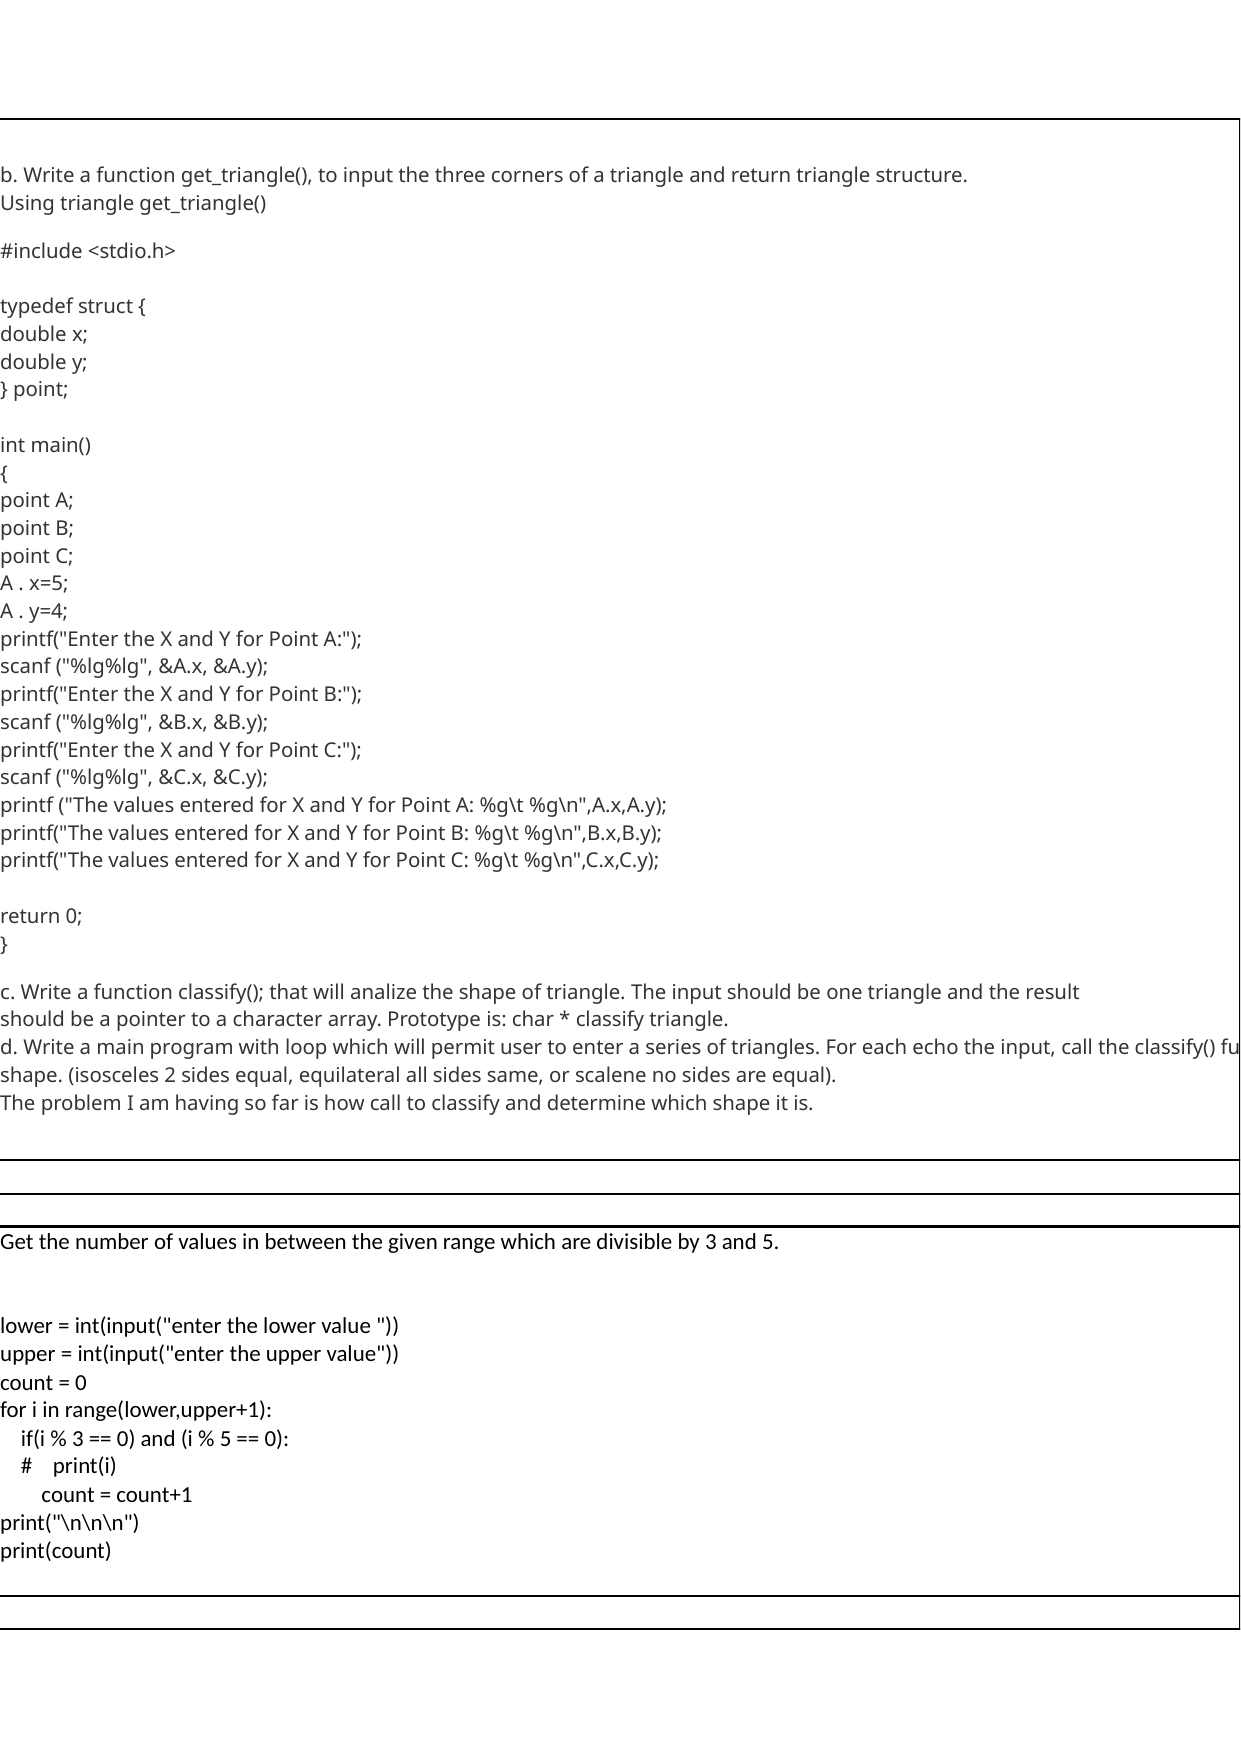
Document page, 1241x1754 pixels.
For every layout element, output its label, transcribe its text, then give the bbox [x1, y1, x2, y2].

table_cell [0, 1161, 1239, 1192]
table_cell Get the number of values in between the given range which are divisible by 3 and 5. lower = int(input("enter the lower value ")) upper = int(input("enter the upper value")) count = 0 for i in range(lower,upper+1): if(i % 3 == 0) and (i % 5 == 0): # print(i) count = count+1 print("\n\n\n") print(count) [0, 1228, 1239, 1595]
table_cell [0, 1597, 1239, 1628]
table_cell [0, 1195, 1239, 1225]
table_cell a. Define a struct data type to represent a triangle as 3 points. #include <iostream> #include <cmath> using namespace std; struct Point { double x; double y; }; struct Triangle { Point a; Point b; Point c; }; double distance(Point x, Point y) { return sqrt(pow(x.x - y.x, 2) + pow(x.y - y.y, 2)); } double perimeter(Triangle triangle) { return distance(triangle.a, triangle.b) + distance(triangle.b, triangle.c) + distance(triangle.a, triangle.c); } int main() { Point p1, p2, p3; cout << "Enter x of first point: "; cin >> p1.x; cout << "Enter y of first point: "; cin >> p1.y; cout << "Enter x of second point: "; cin >> p2.x; cout << "Enter y of second point: "; cin >> p2.y; cout << "Enter x of third point: "; cin >> p3.x; cout << "Enter y of third point: "; cin >> p3.y; Triangle triangle; triangle.a = p1; triangle.b = p2; triangle.c = p3; cout << "Perimeter of the triangle is " << perimeter(triangle) << endl; return 0; } b. Write a function get_triangle(), to input the three corners of a triangle and return triangle structure. Using triangle get_triangle() #include <stdio.h> typedef struct { double x; double y; } point; int main() { point A; point B; point C; A . x=5; A . y=4; printf("Enter the X and Y for Point A:"); scanf ("%lg%lg", &A.x, &A.y); printf("Enter the X and Y for Point B:"); scanf ("%lg%lg", &B.x, &B.y); printf("Enter the X and Y for Point C:"); scanf ("%lg%lg", &C.x, &C.y); printf ("The values entered for X and Y for Point A: %g\t %g\n",A.x,A.y); printf("The values entered for X and Y for Point B: %g\t %g\n",B.x,B.y); printf("The values entered for X and Y for Point C: %g\t %g\n",C.x,C.y); return 0; } c. Write a function classify(); that will analize the shape of triangle. The input should be one triangle and the result should be a pointer to a character array. Prototype is: char * classify triangle. d. Write a main program with loop which will permit user to enter a series of triangles. For each echo the input, call the classify() fuction and print the triangles shape. (isosceles 2 sides equal, equilateral all sides same, or scalene no sides are equal). The problem I am having so far is how call to classify and determine which shape it is. [0, 120, 1239, 1159]
